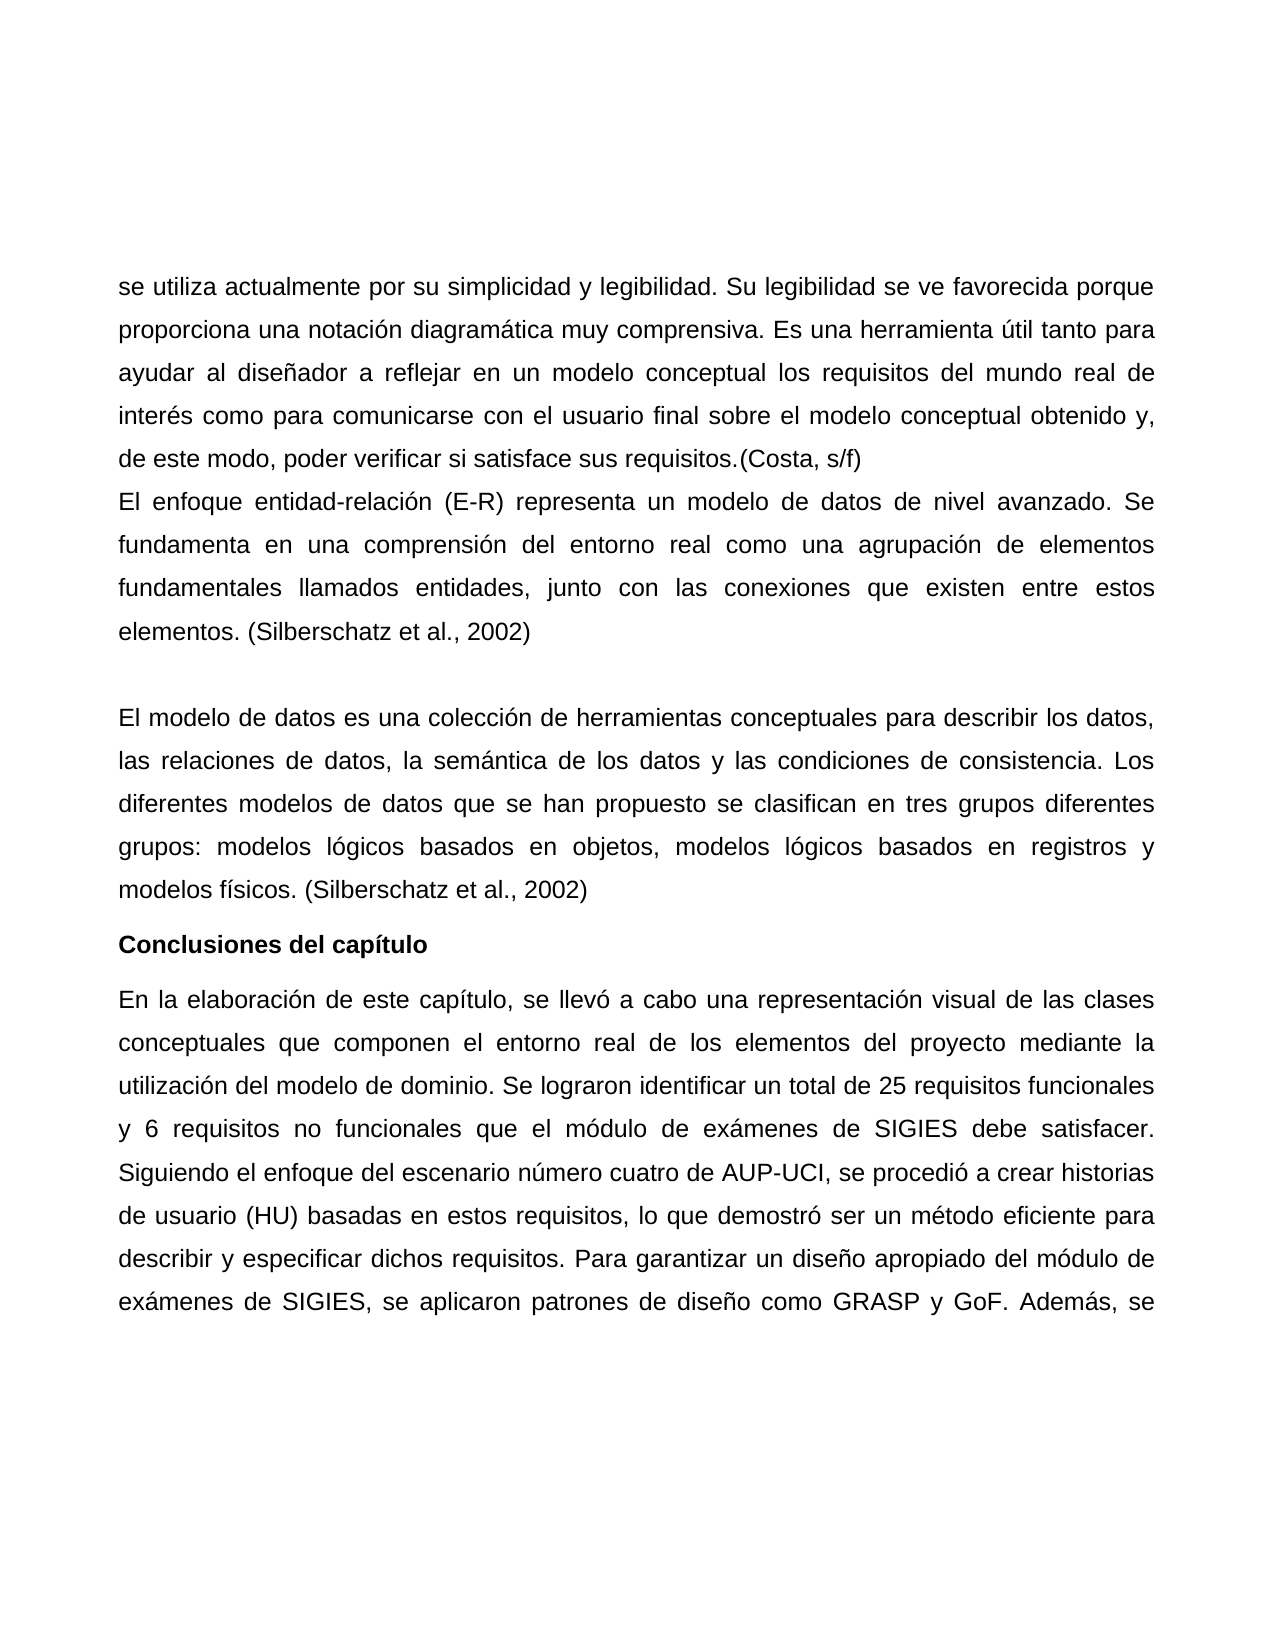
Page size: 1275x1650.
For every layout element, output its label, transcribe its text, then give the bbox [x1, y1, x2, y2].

text se utiliza actualmente por su simplicidad y legibilidad. Su legibilidad se ve favorecida porque proporciona una notación diagramática muy comprensiva. Es una herramienta útil tanto para ayudar al diseñador a reflejar en un modelo conceptual los requisitos del mundo real de interés como para comunicarse con el usuario final sobre el modelo conceptual obtenido y, de este modo, poder verificar si satisface sus requisitos.(Costa, s/f) [118, 271, 1157, 473]
subtitle Conclusiones del capítulo [118, 930, 1157, 959]
text El enfoque entidad-relación (E-R) representa un modelo de datos de nivel avanzado. Se fundamenta en una comprensión del entorno real como una agrupación de elementos fundamentales llamados entidades, junto con las conexiones que existen entre estos elementos. (Silberschatz et al., 2002) [118, 487, 1157, 645]
text El modelo de datos es una colección de herramientas conceptuales para describir los datos, las relaciones de datos, la semántica de los datos y las condiciones de consistencia. Los diferentes modelos de datos que se han propuesto se clasifican en tres grupos diferentes grupos: modelos lógicos basados en objetos, modelos lógicos basados en registros y modelos físicos. (Silberschatz et al., 2002) [118, 703, 1157, 904]
text En la elaboración de este capítulo, se llevó a cabo una representación visual de las clases conceptuales que componen el entorno real de los elementos del proyecto mediante la utilización del modelo de dominio. Se lograron identificar un total de 25 requisitos funcionales y 6 requisitos no funcionales que el módulo de exámenes de SIGIES debe satisfacer. Siguiendo el enfoque del escenario número cuatro de AUP-UCI, se procedió a crear historias de usuario (HU) basadas en estos requisitos, lo que demostró ser un método eficiente para describir y especificar dichos requisitos. Para garantizar un diseño apropiado del módulo de exámenes de SIGIES, se aplicaron patrones de diseño como GRASP y GoF. Además, se [118, 985, 1157, 1316]
